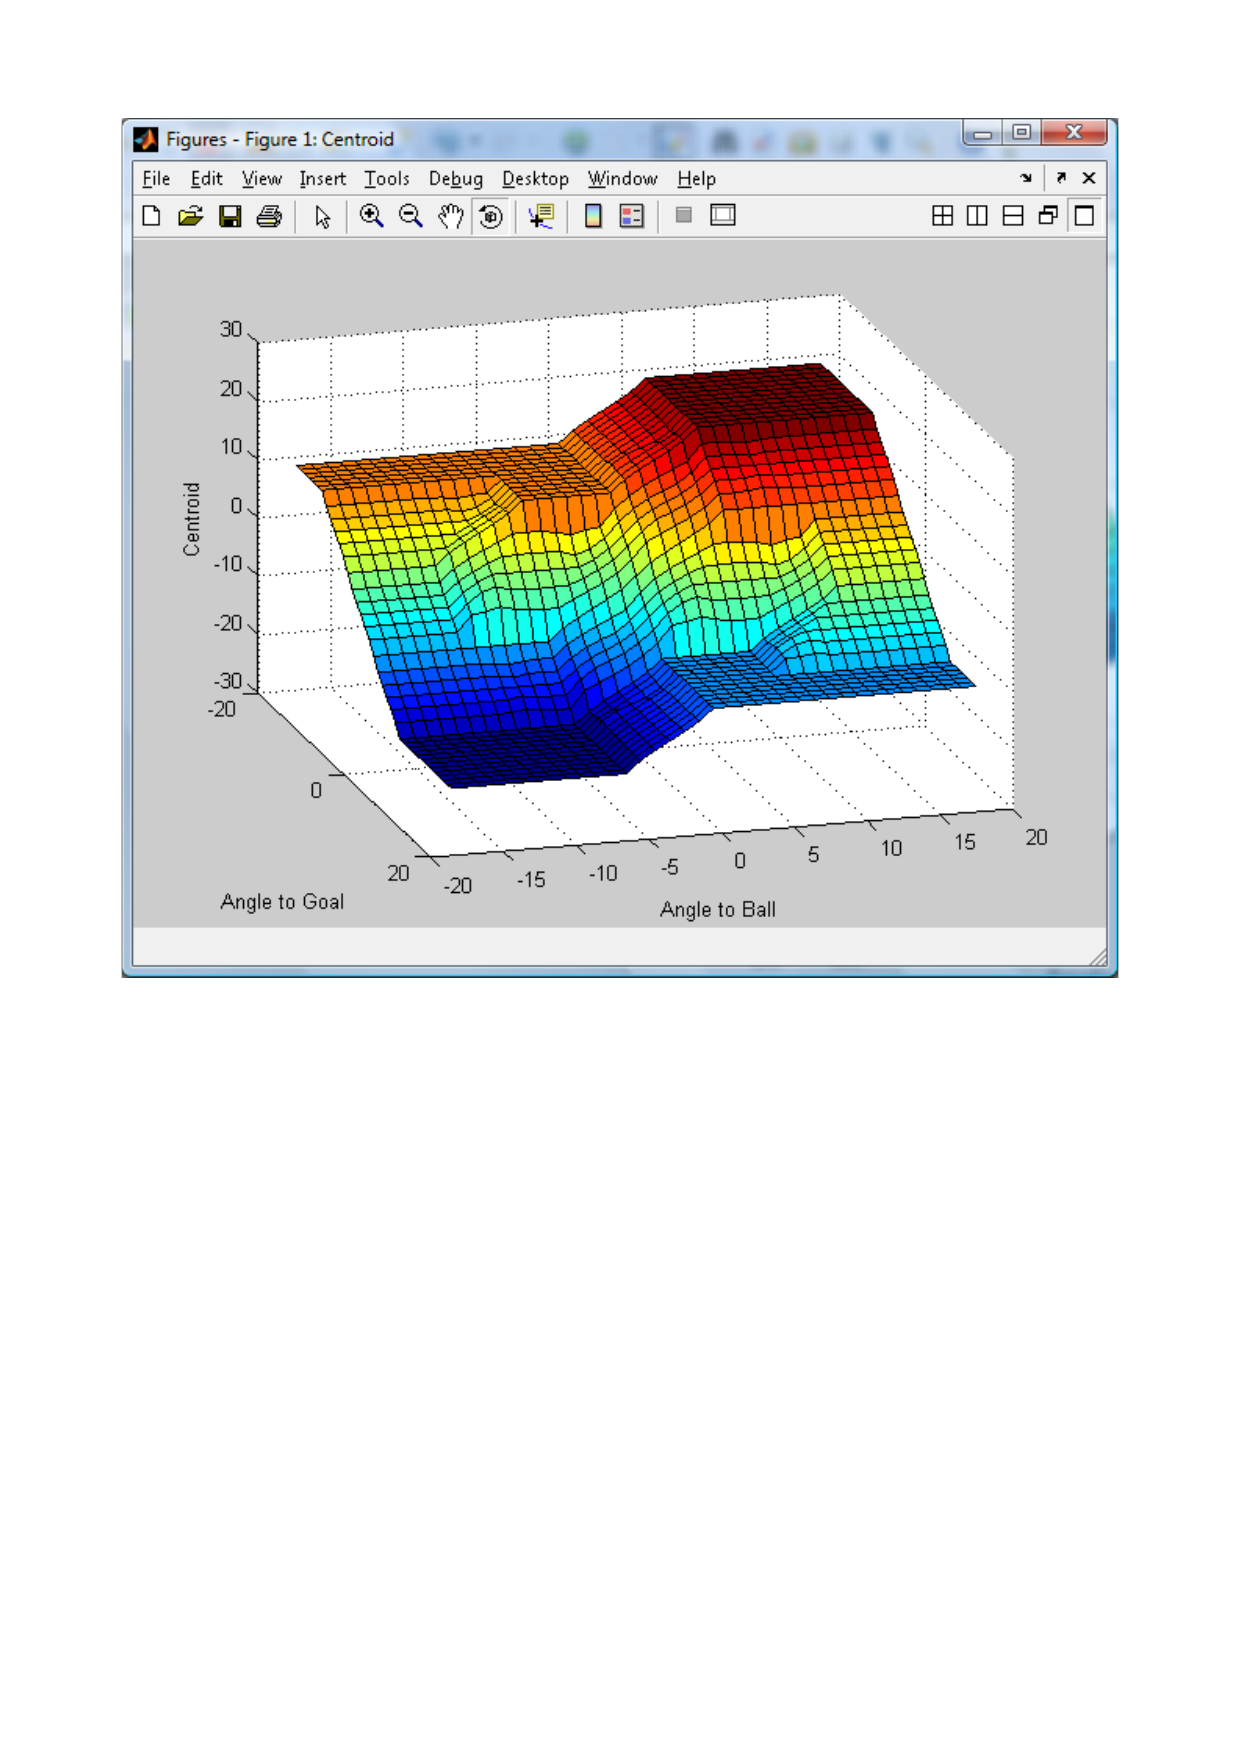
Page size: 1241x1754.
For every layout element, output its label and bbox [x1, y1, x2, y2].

picture [121, 118, 1119, 978]
